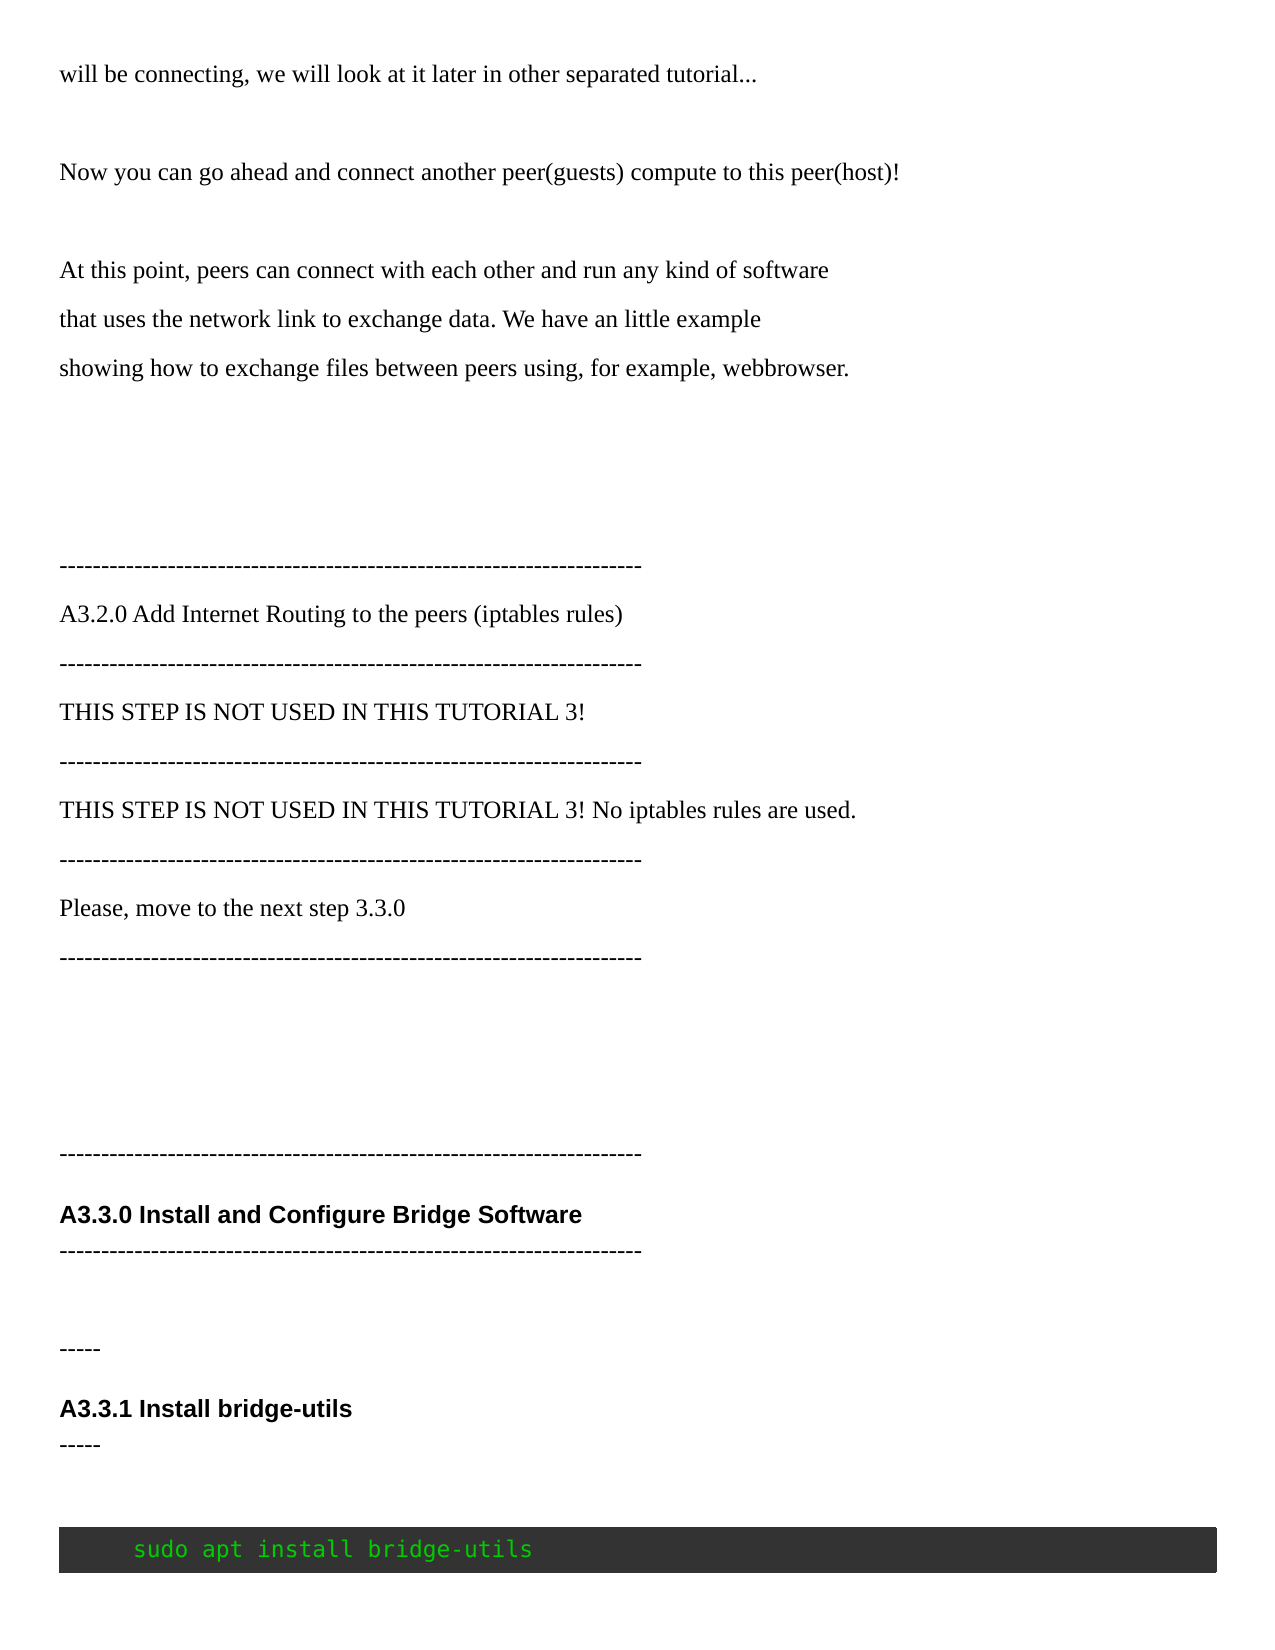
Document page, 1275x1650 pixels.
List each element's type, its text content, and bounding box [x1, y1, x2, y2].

text Now you can go ahead and connect another peer(guests) compute to this peer(host)! [59, 157, 1216, 186]
text ---------------------------------------------------------------------- [59, 942, 1216, 971]
text At this point, peers can connect with each other and run any kind of software [59, 255, 1216, 284]
text THIS STEP IS NOT USED IN THIS TUTORIAL 3! [59, 697, 1216, 726]
text THIS STEP IS NOT USED IN THIS TUTORIAL 3! No iptables rules are used. [59, 795, 1216, 824]
text ---------------------------------------------------------------------- [59, 844, 1216, 873]
subtitle A3.3.0 Install and Configure Bridge Software [59, 1200, 1216, 1228]
text ---------------------------------------------------------------------- [59, 746, 1216, 775]
text A3.2.0 Add Internet Routing to the peers (iptables rules) [59, 599, 1216, 627]
text ---------------------------------------------------------------------- [59, 550, 1216, 578]
text ---------------------------------------------------------------------- [59, 648, 1216, 677]
text that uses the network link to exchange data. We have an little example [59, 304, 1216, 333]
text ---------------------------------------------------------------------- [59, 1235, 1216, 1263]
subtitle A3.3.1 Install bridge-utils [59, 1394, 1216, 1423]
text sudo apt install bridge-utils [60, 1529, 1216, 1572]
text ---------------------------------------------------------------------- [59, 1138, 1216, 1167]
text showing how to exchange files between peers using, for example, webbrowser. [59, 353, 1216, 382]
text Please, move to the next step 3.3.0 [59, 893, 1216, 922]
text ----- [59, 1429, 1216, 1458]
text ----- [59, 1333, 1216, 1362]
text will be connecting, we will look at it later in other separated tutorial... [59, 59, 1216, 88]
